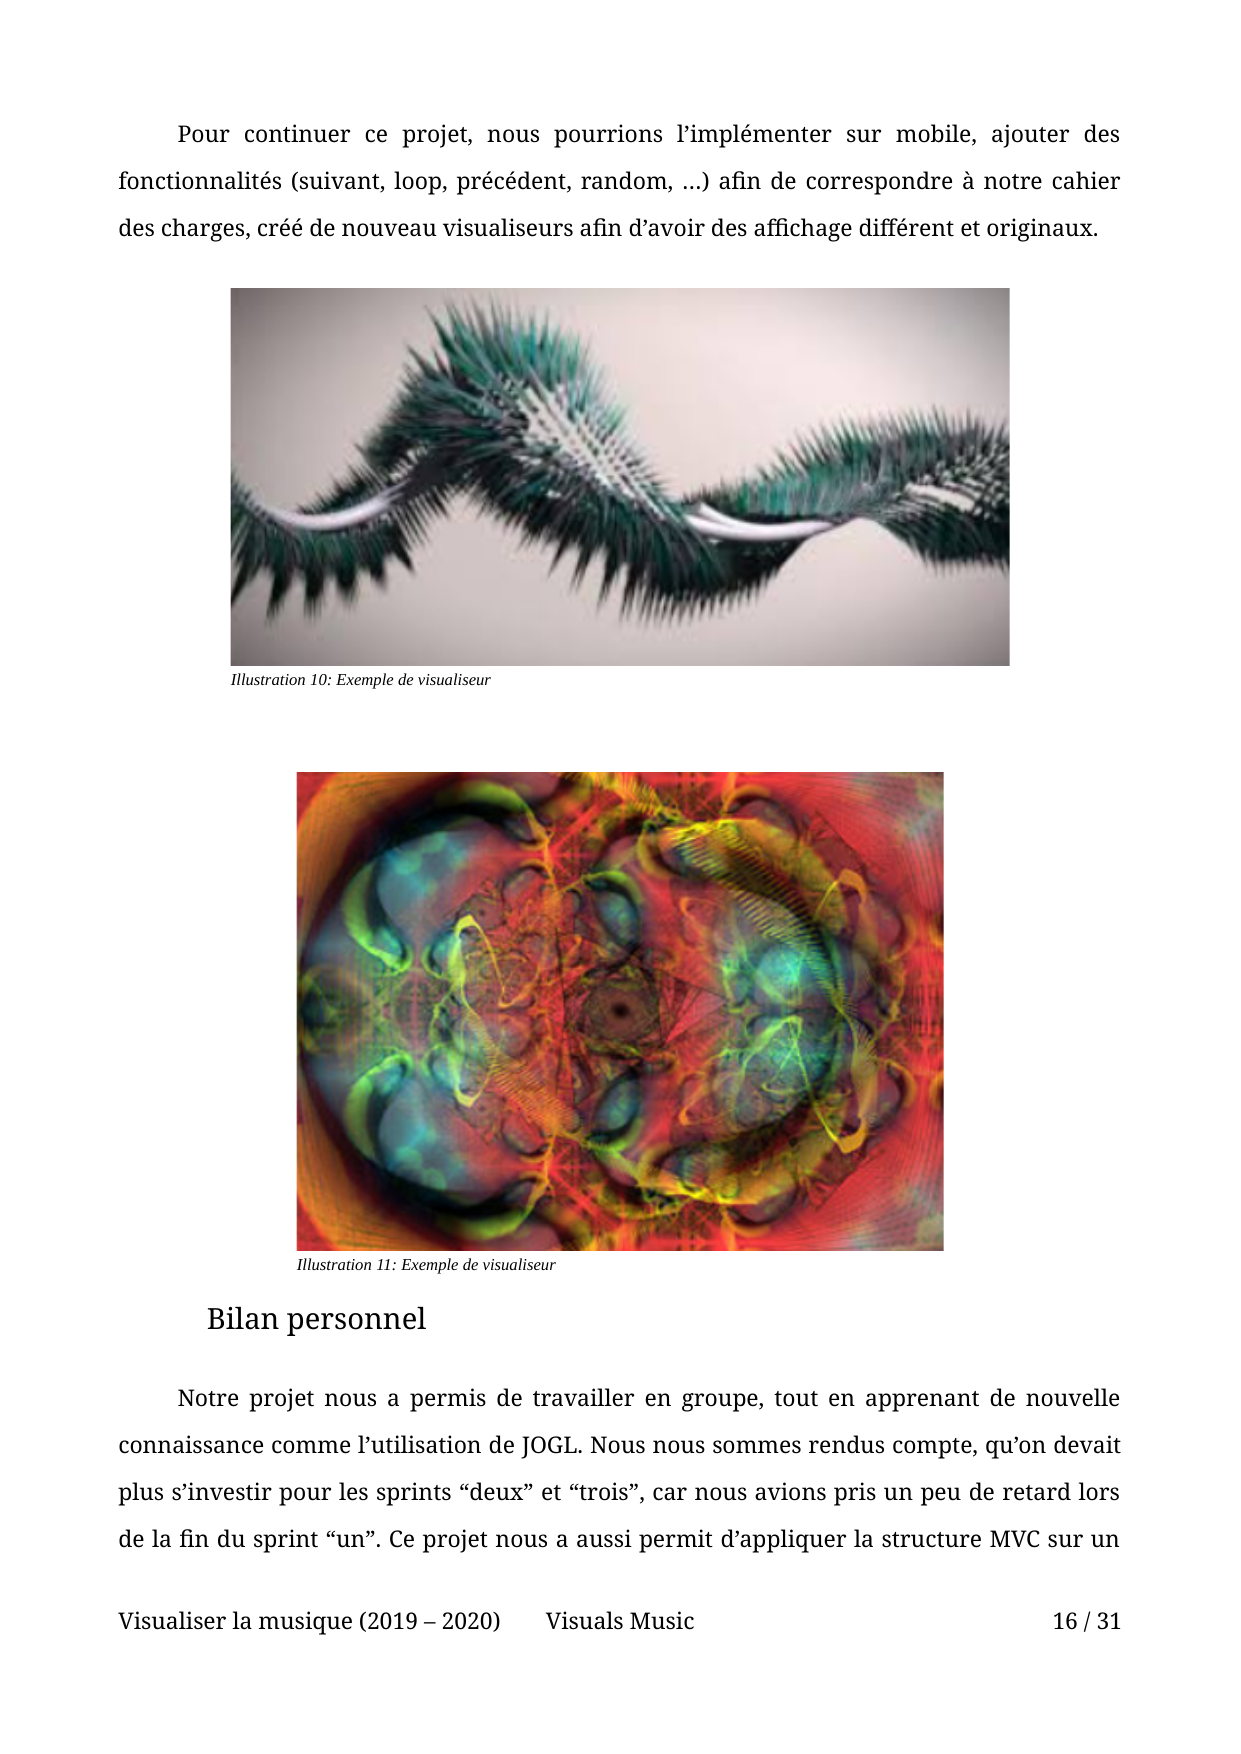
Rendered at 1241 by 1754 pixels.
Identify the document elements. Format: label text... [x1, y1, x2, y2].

picture [296, 772, 944, 1251]
text Illustration 11: Exemple de visualiseur [297, 1251, 943, 1274]
subtitle [297, 760, 943, 772]
text Pour continuer ce projet, nous pourrions l’implémenter sur mobile, ajouter des fonctionnalités (suivant, loop, précédent, random, …) afin de correspondre à notre cahier des charges, créé de nouveau visualiseurs afin d’avoir des affichage différent et originaux. [118, 118, 1122, 243]
text Notre projet nous a permis de travailler en groupe, tout en apprenant de nouvelle connaissance comme l’utilisation de JOGL. Nous nous sommes rendus compte, qu’on devait plus s’investir pour les sprints “deux” et “trois”, car nous avions pris un peu de retard lors de la fin du sprint “un”. Ce projet nous a aussi permit d’appliquer la structure MVC sur un [118, 1382, 1122, 1554]
subtitle Bilan personnel [207, 777, 1122, 1338]
text Illustration 10: Exemple de visualiseur [231, 666, 1010, 688]
picture [230, 288, 1010, 666]
